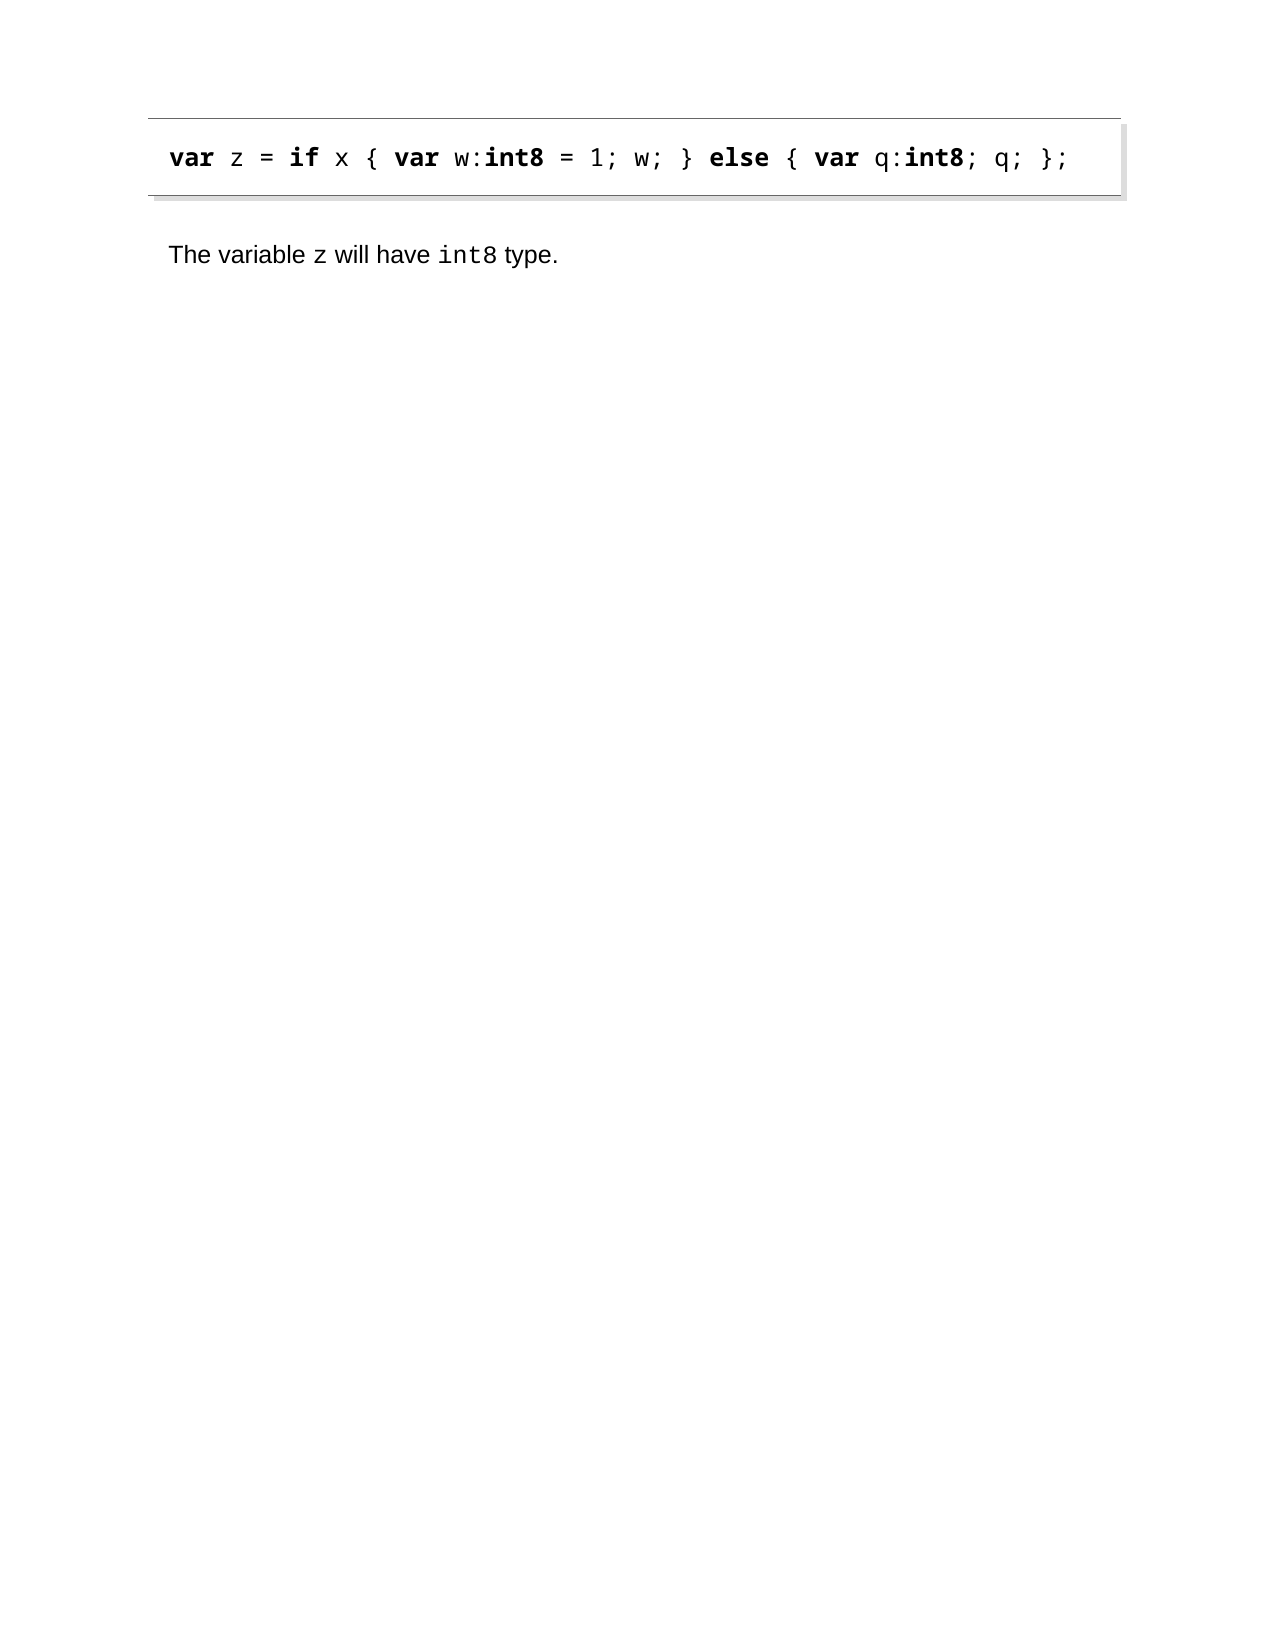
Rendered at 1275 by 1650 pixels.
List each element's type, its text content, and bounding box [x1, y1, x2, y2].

text The variable z will have int8 type. [118, 240, 1157, 271]
text var z = if x { var w:int8 = 1; w; } else { var q:int8; q; }; [148, 119, 1121, 194]
